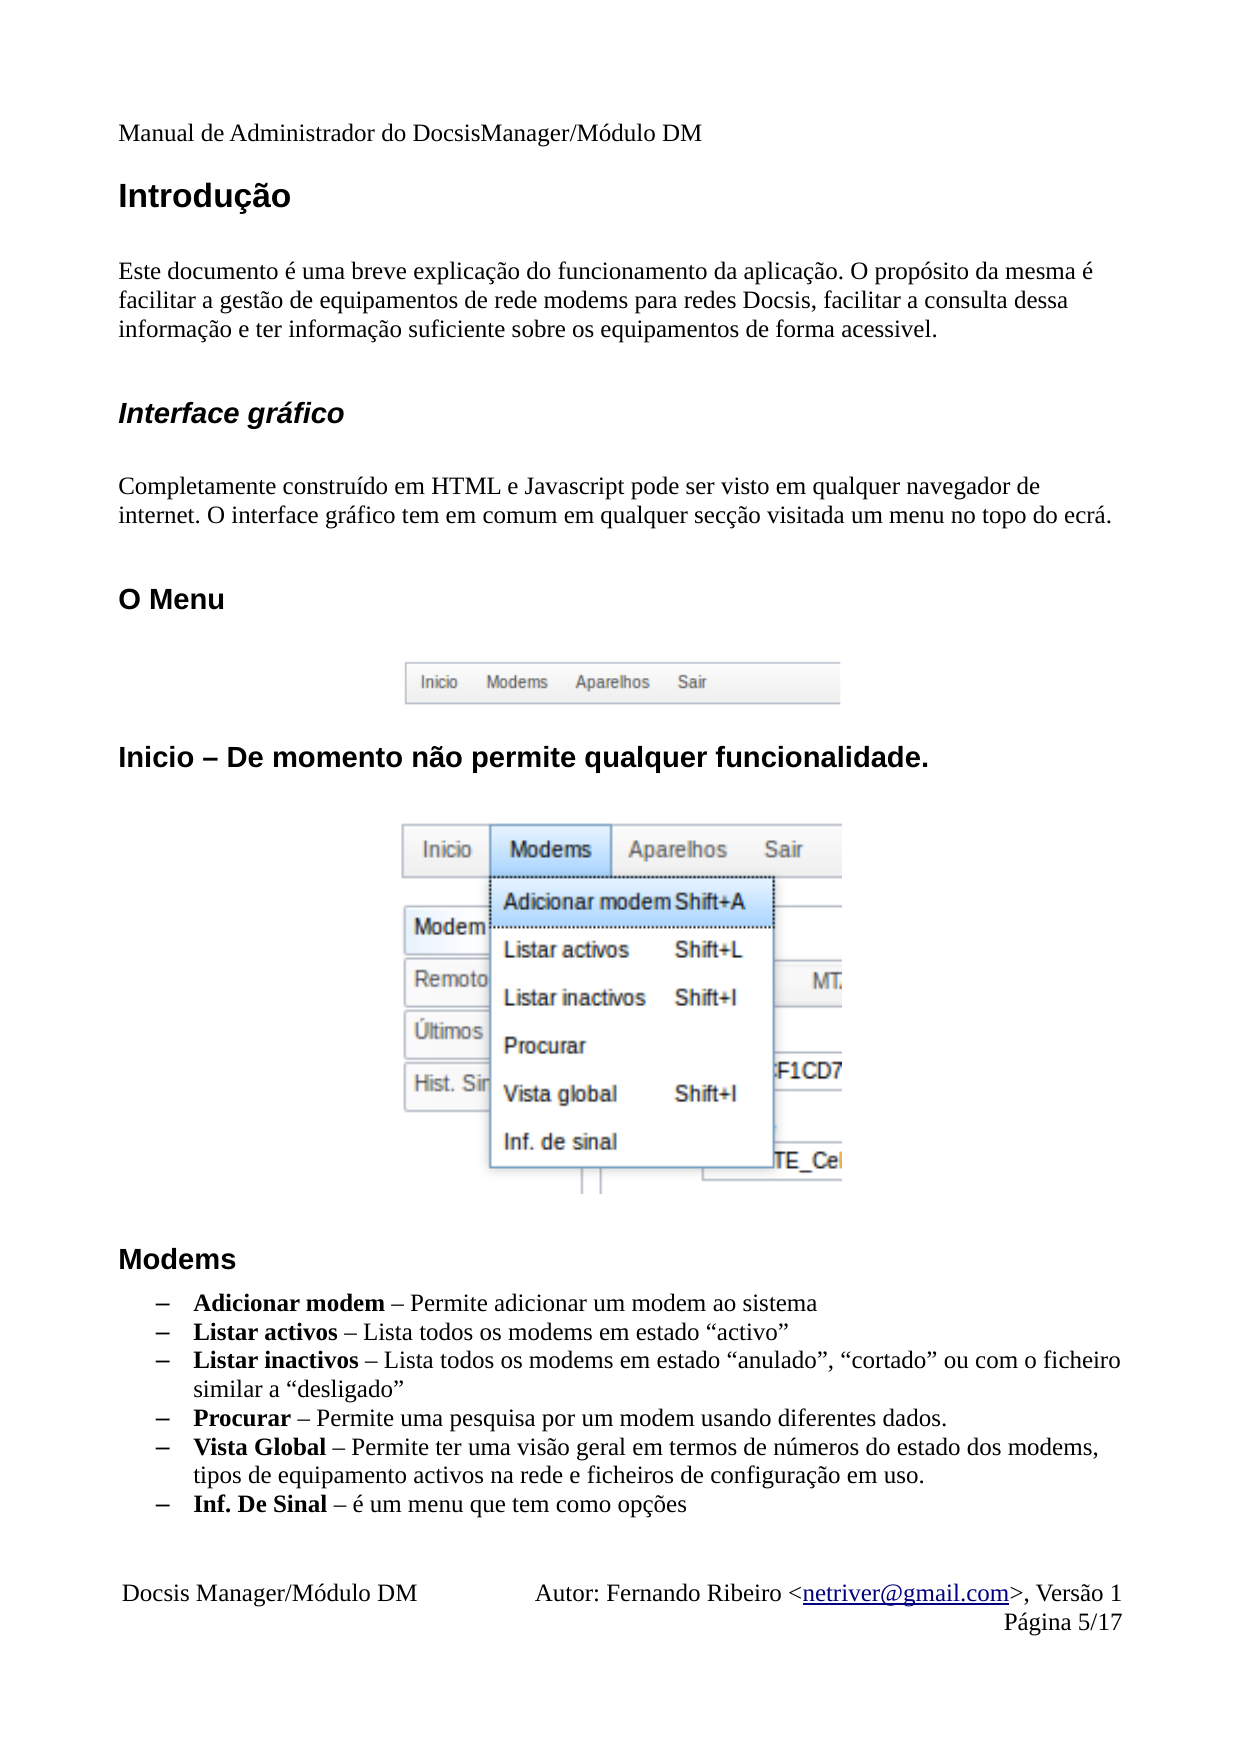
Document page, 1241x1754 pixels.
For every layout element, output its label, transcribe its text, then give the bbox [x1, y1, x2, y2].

subtitle O Menu [118, 582, 1122, 616]
picture [399, 657, 841, 711]
text Este documento é uma breve explicação do funcionamento da aplicação. O propósito da mesma é facilitar a gestão de equipamentos de rede modems para redes Docsis, facilitar a consulta dessa informação e ter informação suficiente sobre os equipamentos de forma acessivel. [118, 256, 1122, 342]
list Procurar – Permite uma pesquisa por um modem usando diferentes dados. [156, 1403, 1122, 1432]
subtitle Introdução [118, 176, 1122, 215]
list Listar activos – Lista todos os modems em estado “activo” [156, 1317, 1122, 1345]
list Listar inactivos – Lista todos os modems em estado “anulado”, “cortado” ou com o ficheiro similar a “desligado” [156, 1345, 1122, 1403]
picture [398, 814, 842, 1194]
subtitle Modems [118, 1242, 1122, 1275]
subtitle Inicio – De momento não permite qualquer funcionalidade. [118, 739, 1122, 773]
list Inf. De Sinal – é um menu que tem como opções [156, 1489, 1122, 1518]
list Vista Global – Permite ter uma visão geral em termos de números do estado dos modems, tipos de equipamento activos na rede e ficheiros de configuração em uso. [156, 1432, 1122, 1489]
list Adicionar modem – Permite adicionar um modem ao sistema [156, 1288, 1122, 1317]
subtitle Interface gráfico [118, 396, 1122, 430]
text Completamente construído em HTML e Javascript pode ser visto em qualquer navegador de internet. O interface gráfico tem em comum em qualquer secção visitada um menu no topo do ecrá. [118, 471, 1122, 528]
